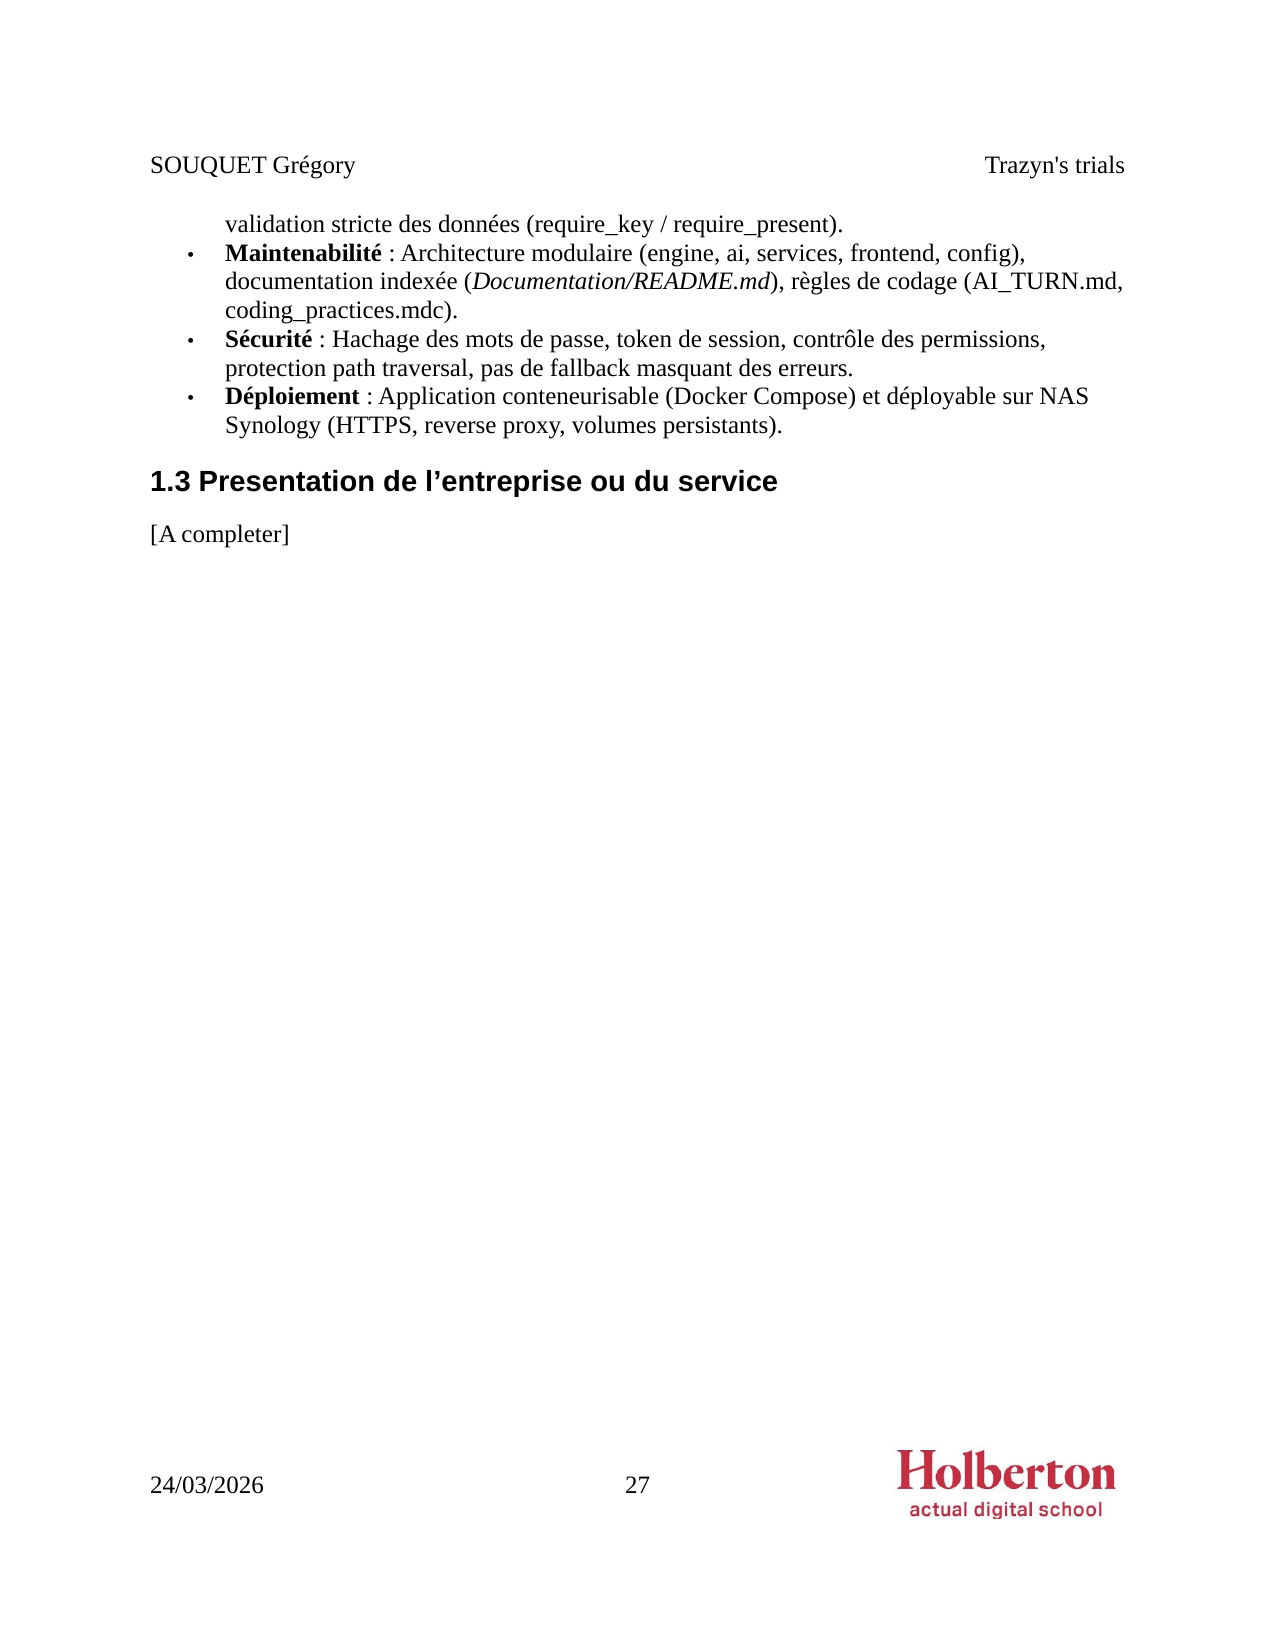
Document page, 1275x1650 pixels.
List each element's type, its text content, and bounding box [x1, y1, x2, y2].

picture [886, 1447, 1117, 1519]
subtitle 1.3 Presentation de l’entreprise ou du service [150, 464, 1125, 497]
list Déploiement : Application conteneurisable (Docker Compose) et déployable sur NAS Synology (HTTPS, reverse proxy, volumes persistants). [187, 381, 1125, 439]
text [A completer] [150, 519, 1125, 548]
list Sécurité : Hachage des mots de passe, token de session, contrôle des permissions, protection path traversal, pas de fallback masquant des erreurs. [187, 324, 1125, 381]
list Maintenabilité : Architecture modulaire (engine, ai, services, frontend, config), documentation indexée (Documentation/README.md), règles de codage (AI_TURN.md, coding_practices.mdc). [187, 238, 1125, 324]
list validation stricte des données (require_key / require_present). [187, 209, 1125, 238]
